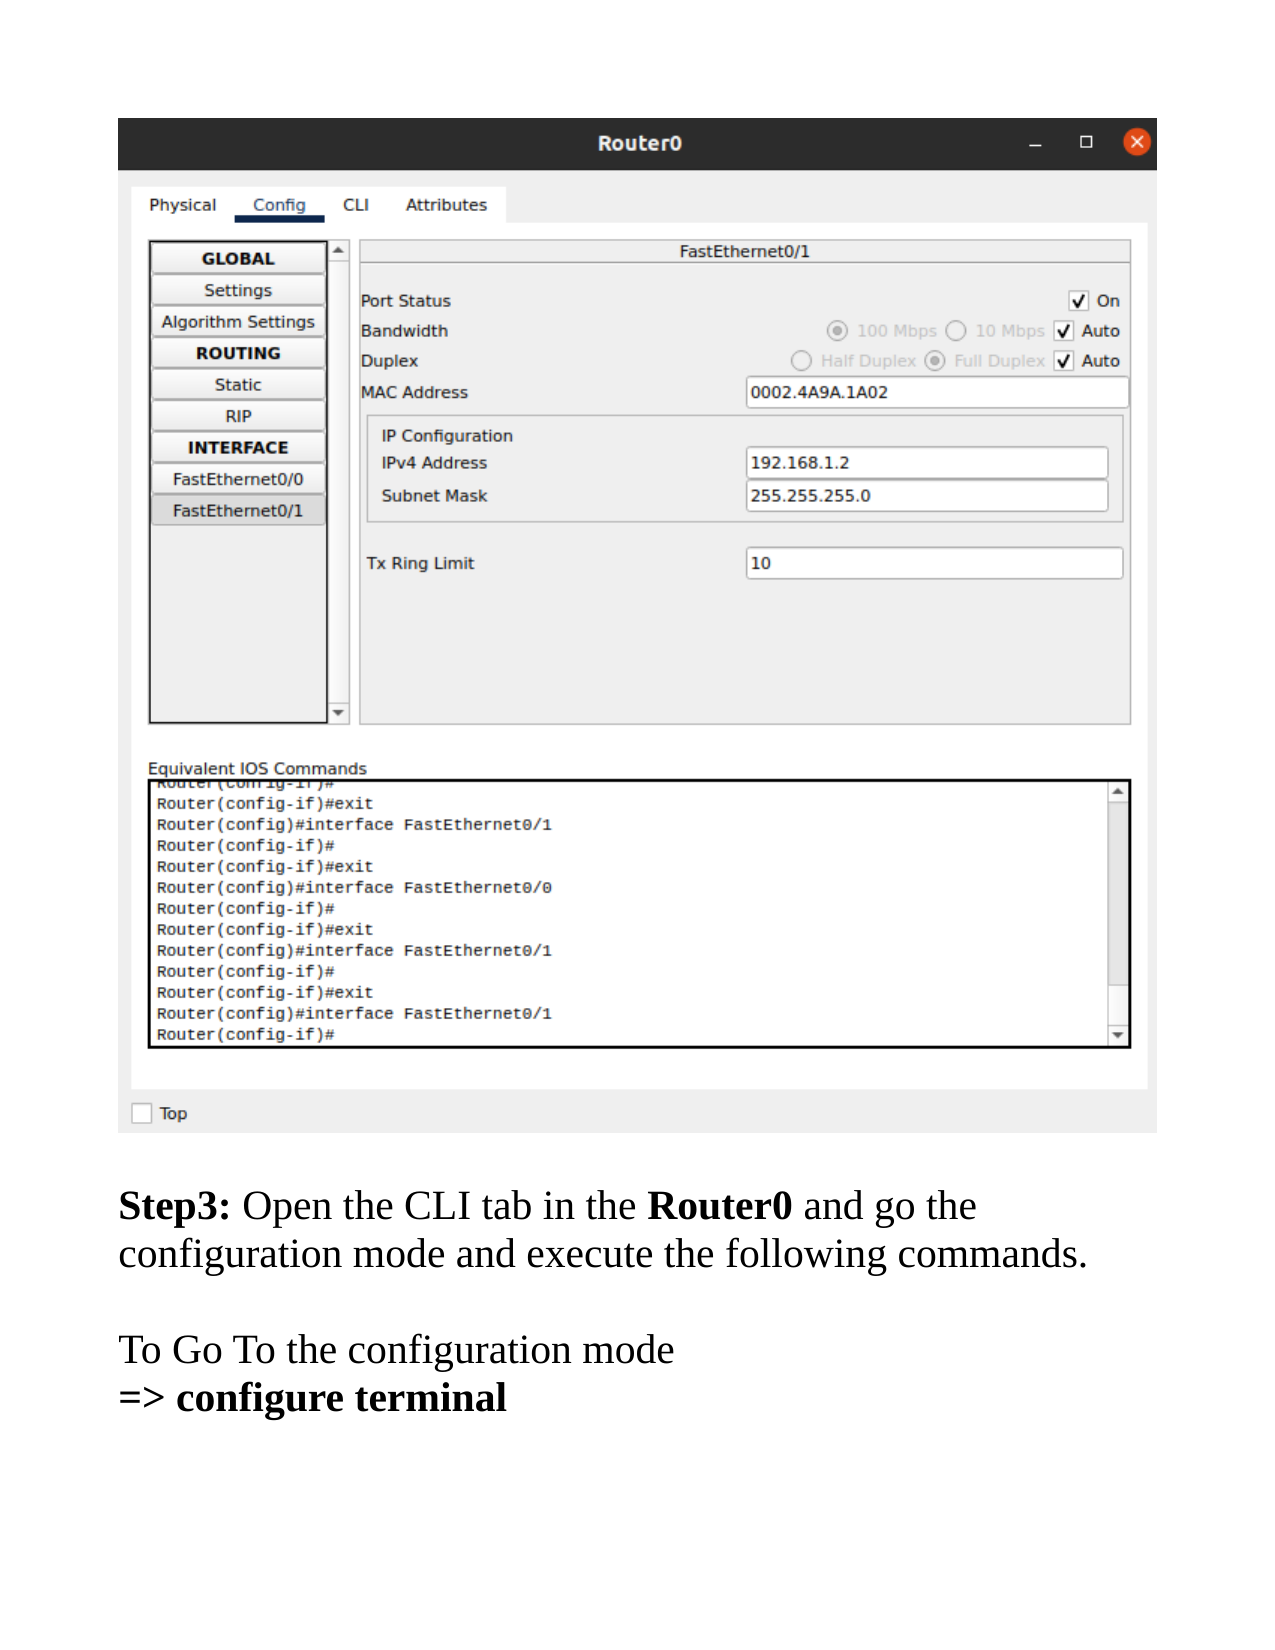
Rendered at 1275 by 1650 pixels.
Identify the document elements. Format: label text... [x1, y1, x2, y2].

text Step3: Open the CLI tab in the Router0 and go the configuration mode and execute the following commands. [118, 1181, 1157, 1277]
text To Go To the configuration mode [118, 1324, 1157, 1372]
picture [118, 118, 1157, 1133]
text => configure terminal [118, 1372, 1157, 1420]
